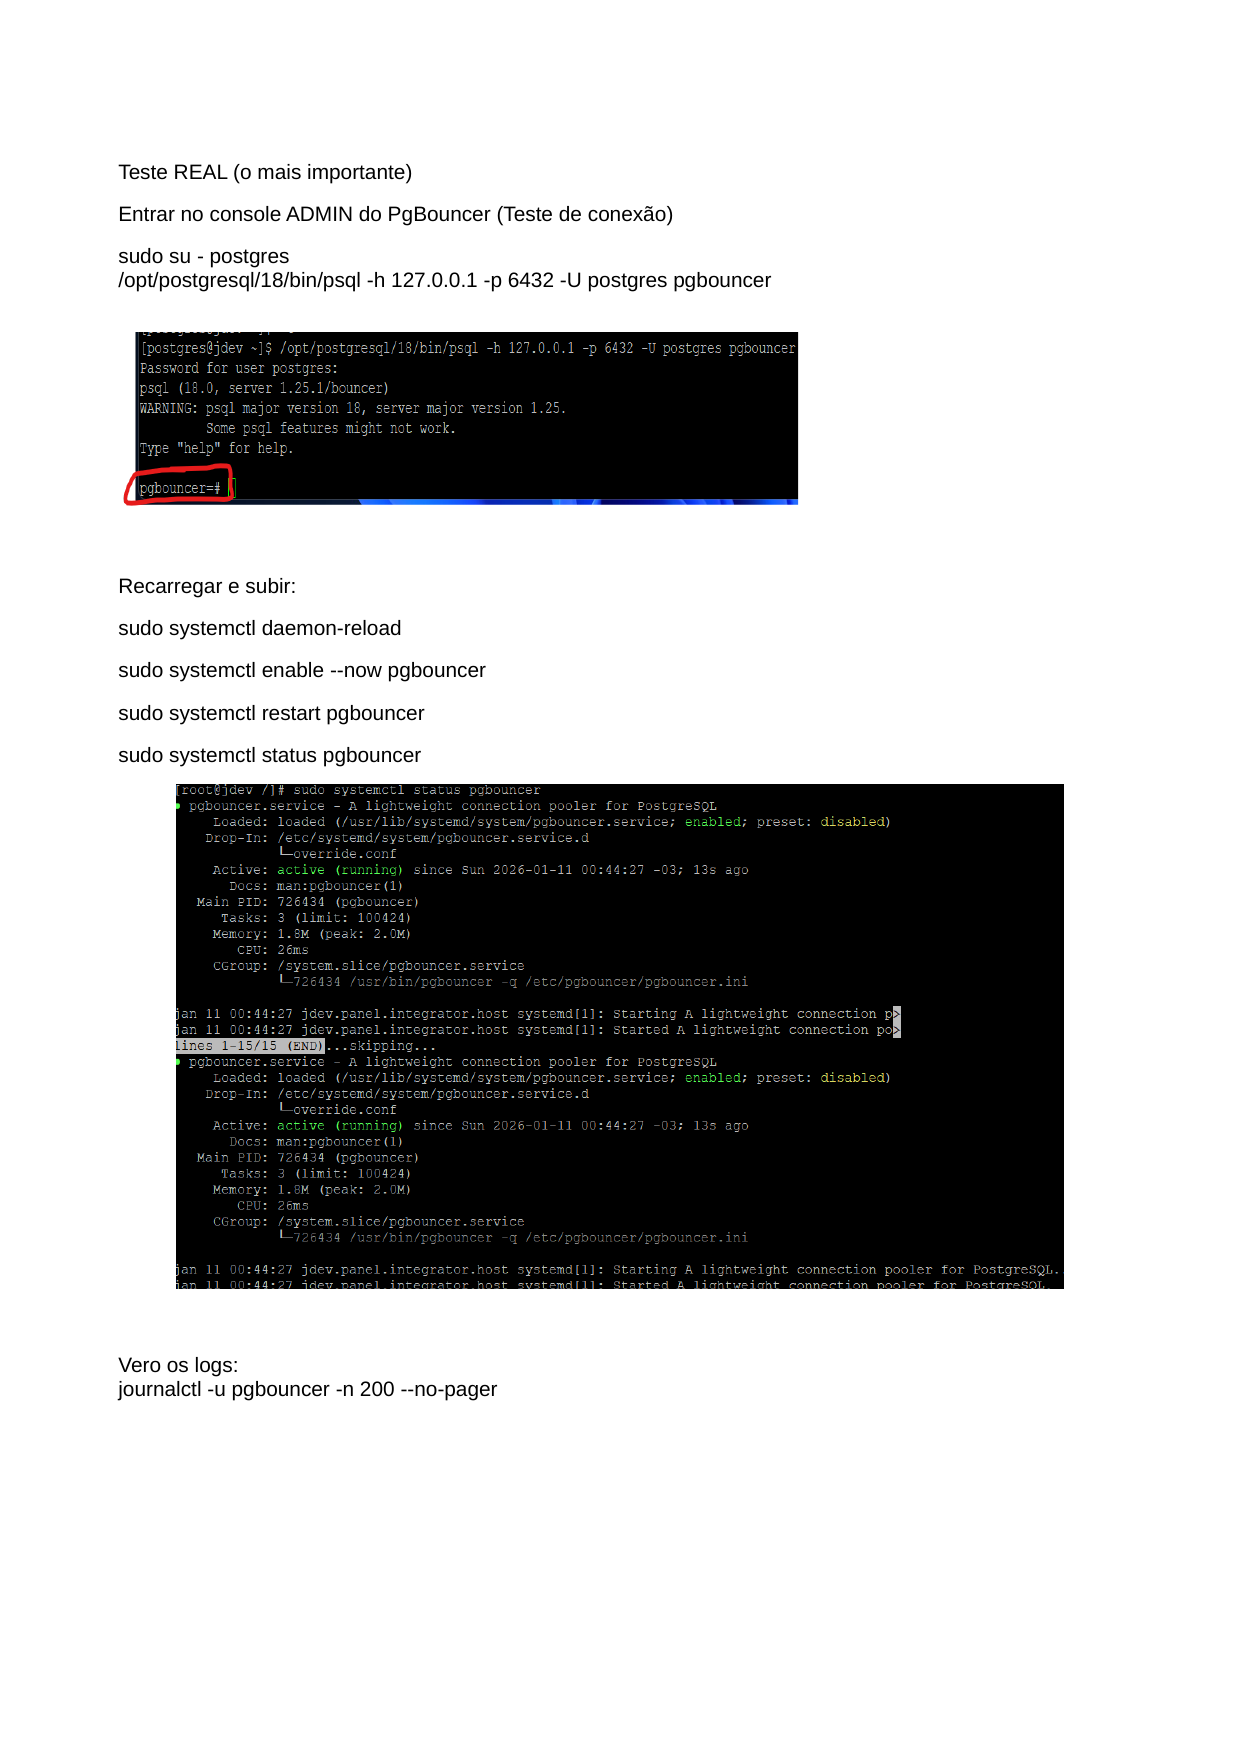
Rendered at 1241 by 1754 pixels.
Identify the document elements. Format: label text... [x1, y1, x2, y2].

text Teste REAL (o mais importante) [118, 160, 1122, 184]
text sudo systemctl daemon-reload [118, 616, 1122, 640]
picture [122, 332, 799, 508]
text sudo systemctl enable --now pgbouncer [118, 658, 1122, 682]
text Entrar no console ADMIN do PgBouncer (Teste de conexão) [118, 202, 1122, 226]
text sudo su - postgres [118, 244, 1122, 268]
text Recarregar e subir: [118, 574, 1122, 598]
text sudo systemctl status pgbouncer [118, 742, 1122, 766]
text /opt/postgresql/18/bin/psql -h 127.0.0.1 -p 6432 -U postgres pgbouncer [118, 268, 1122, 292]
text Vero os logs: [118, 1353, 1122, 1377]
text journalctl -u pgbouncer -n 200 --no-pager [118, 1377, 1122, 1401]
picture [176, 784, 1064, 1289]
text sudo systemctl restart pgbouncer [118, 700, 1122, 724]
